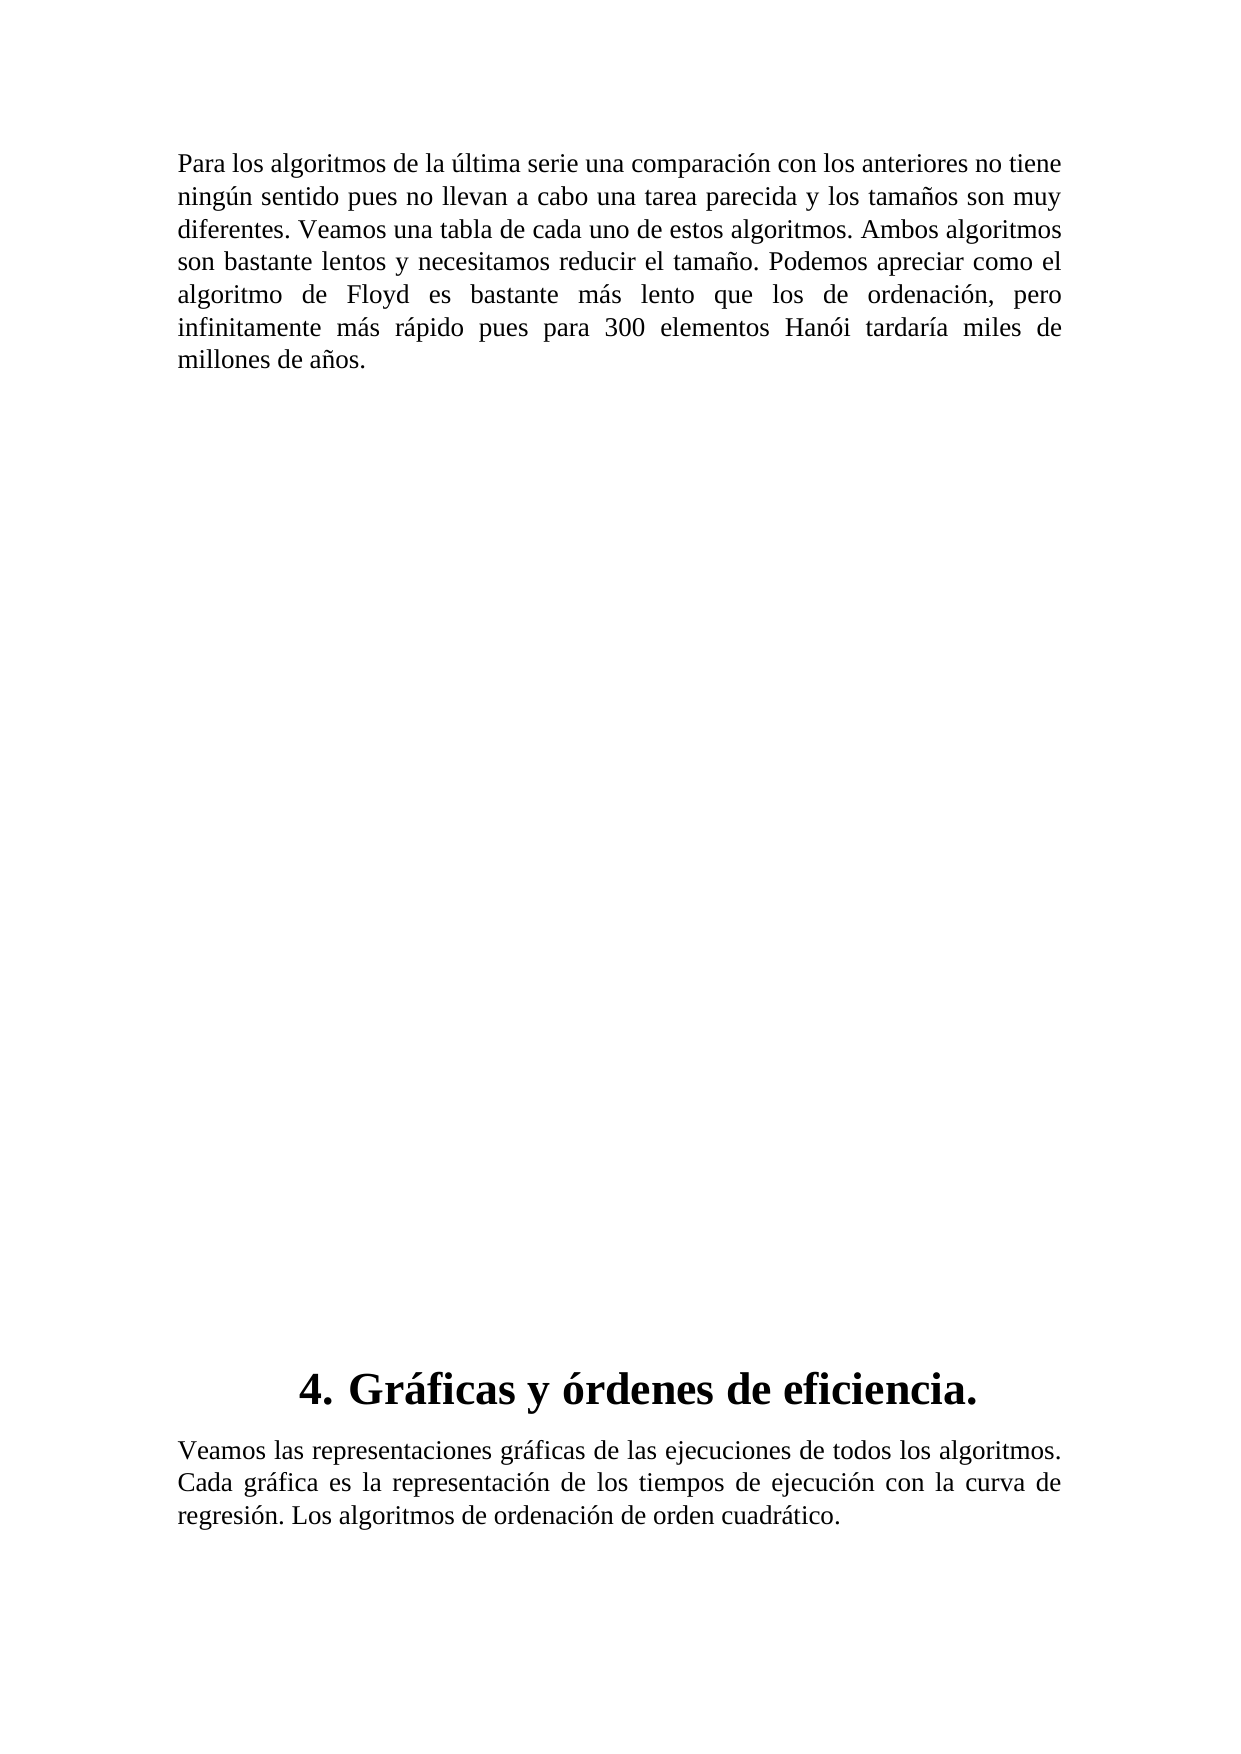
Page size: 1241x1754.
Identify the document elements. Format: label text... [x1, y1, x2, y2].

text Veamos las representaciones gráficas de las ejecuciones de todos los algoritmos. Cada gráfica es la representación de los tiempos de ejecución con la curva de regresión. Los algoritmos de ordenación de orden cuadrático. [177, 1434, 1063, 1530]
list Gráficas y órdenes de eficiencia. [215, 1362, 1063, 1414]
text Para los algoritmos de la última serie una comparación con los anteriores no tiene ningún sentido pues no llevan a cabo una tarea parecida y los tamaños son muy diferentes. Veamos una tabla de cada uno de estos algoritmos. Ambos algoritmos son bastante lentos y necesitamos reducir el tamaño. Podemos apreciar como el algoritmo de Floyd es bastante más lento que los de ordenación, pero infinitamente más rápido pues para 300 elementos Hanói tardaría miles de millones de años. [177, 148, 1063, 374]
